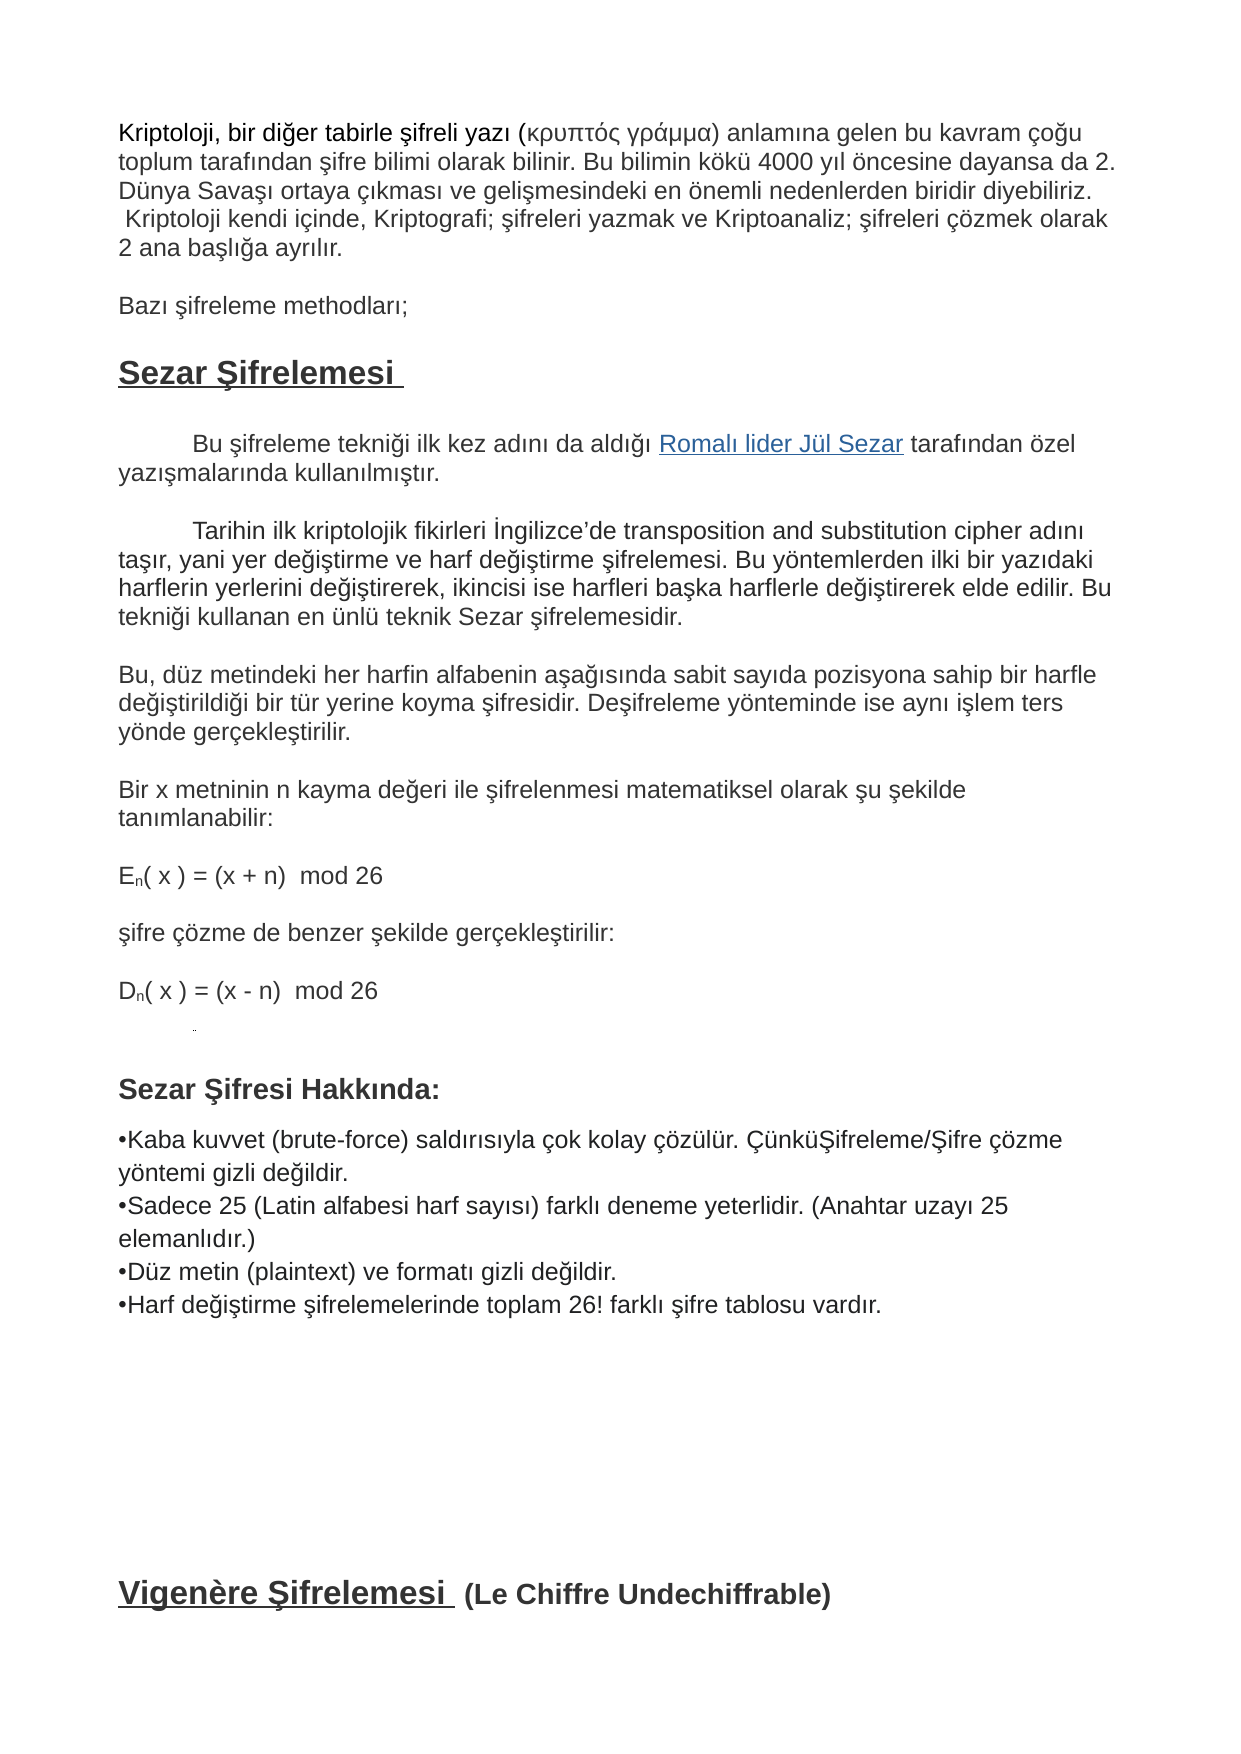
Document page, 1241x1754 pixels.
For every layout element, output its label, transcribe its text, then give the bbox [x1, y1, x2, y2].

text Tarihin ilk kriptolojik fikirleri İngilizce’de transposition and substitution cipher adını taşır, yani yer değiştirme ve harf değiştirme şifrelemesi. Bu yöntemlerden ilki bir yazıdaki harflerin yerlerini değiştirerek, ikincisi ise harfleri başka harflerle değiştirerek elde edilir. Bu tekniği kullanan en ünlü teknik Sezar şifrelemesidir. [118, 516, 1122, 631]
text En( x ) = (x + n) mod 26 [118, 861, 1122, 890]
text Vigenère Şifrelemesi (Le Chiffre Undechiffrable) [118, 1573, 1122, 1611]
list Harf değiştirme şifrelemelerinde toplam 26! farklı şifre tablosu vardır. [118, 1290, 1122, 1319]
text Bu, düz metindeki her harfin alfabenin aşağısında sabit sayıda pozisyona sahip bir harfle değiştirildiği bir tür yerine koyma şifresidir. Deşifreleme yönteminde ise aynı işlem ters yönde gerçekleştirilir. [118, 660, 1122, 746]
text Bu şifreleme tekniği ilk kez adını da aldığı Romalı lider Jül Sezar tarafından özel yazışmalarında kullanılmıştır. [118, 425, 1122, 487]
text Sezar Şifrelemesi [118, 353, 1122, 391]
text Dn( x ) = (x - n) mod 26 [118, 976, 1122, 1005]
text Kriptoloji kendi içinde, Kriptografi; şifreleri yazmak ve Kriptoanaliz; şifreleri çözmek olarak 2 ana başlığa ayrılır. [118, 204, 1122, 262]
text şifre çözme de benzer şekilde gerçekleştirilir: [118, 918, 1122, 947]
list Kaba kuvvet (brute-force) saldırısıyla çok kolay çözülür. ÇünküŞifreleme/Şifre çözme yöntemi gizli değildir. [118, 1125, 1122, 1187]
text Kriptoloji, bir diğer tabirle şifreli yazı (κρυπτός γράμμα) anlamına gelen bu kavram çoğu toplum tarafından şifre bilimi olarak bilinir. Bu bilimin kökü 4000 yıl öncesine dayansa da 2. Dünya Savaşı ortaya çıkması ve gelişmesindeki en önemli nedenlerden biridir diyebiliriz. [118, 118, 1122, 204]
list Sadece 25 (Latin alfabesi harf sayısı) farklı deneme yeterlidir. (Anahtar uzayı 25 elemanlıdır.) [118, 1191, 1122, 1253]
list Düz metin (plaintext) ve formatı gizli değildir. [118, 1257, 1122, 1286]
text Sezar Şifresi Hakkında: [118, 1072, 1122, 1105]
text Bir x metninin n kayma değeri ile şifrelenmesi matematiksel olarak şu şekilde tanımlanabilir: [118, 775, 1122, 832]
text Bazı şifreleme methodları; [118, 291, 1122, 319]
